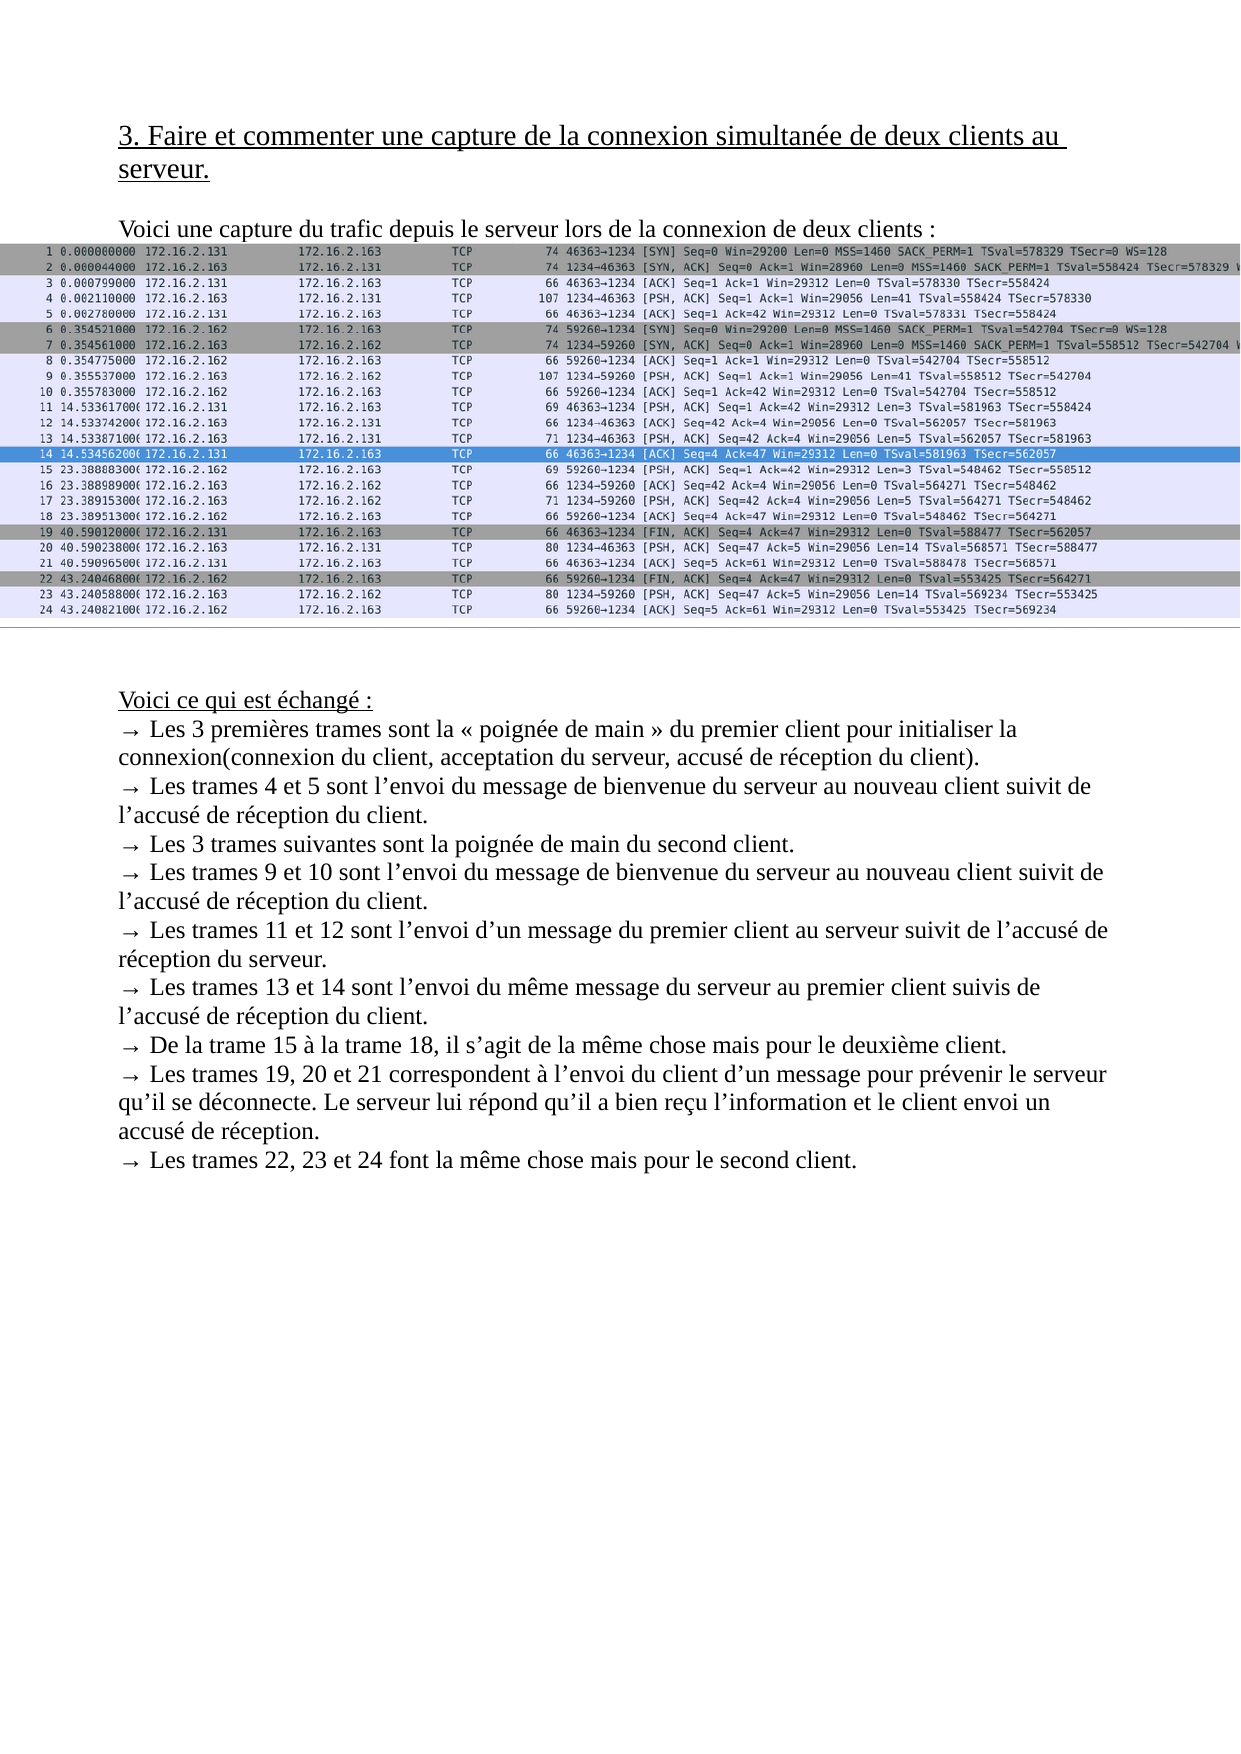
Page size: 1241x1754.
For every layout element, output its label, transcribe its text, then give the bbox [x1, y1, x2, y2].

text → Les trames 9 et 10 sont l’envoi du message de bienvenue du serveur au nouveau client suivit de l’accusé de réception du client. [118, 857, 1122, 915]
text → Les trames 22, 23 et 24 font la même chose mais pour le second client. [118, 1145, 1122, 1174]
text Voici ce qui est échangé : [118, 685, 1122, 714]
text → Les trames 19, 20 et 21 correspondent à l’envoi du client d’un message pour prévenir le serveur qu’il se déconnecte. Le serveur lui répond qu’il a bien reçu l’information et le client envoi un accusé de réception. [118, 1059, 1122, 1145]
text 3. Faire et commenter une capture de la connexion simultanée de deux clients au serveur. [118, 118, 1122, 185]
text → Les trames 4 et 5 sont l’envoi du message de bienvenue du serveur au nouveau client suivit de l’accusé de réception du client. [118, 771, 1122, 829]
text → Les 3 premières trames sont la « poignée de main » du premier client pour initialiser la connexion(connexion du client, acceptation du serveur, accusé de réception du client). [118, 714, 1122, 771]
picture [0, 242, 1241, 628]
text → Les trames 13 et 14 sont l’envoi du même message du serveur au premier client suivis de l’accusé de réception du client. [118, 972, 1122, 1030]
text → Les 3 trames suivantes sont la poignée de main du second client. [118, 829, 1122, 857]
text → Les trames 11 et 12 sont l’envoi d’un message du premier client au serveur suivit de l’accusé de réception du serveur. [118, 915, 1122, 972]
text → De la trame 15 à la trame 18, il s’agit de la même chose mais pour le deuxième client. [118, 1030, 1122, 1059]
text Voici une capture du trafic depuis le serveur lors de la connexion de deux clients : [118, 214, 1122, 242]
